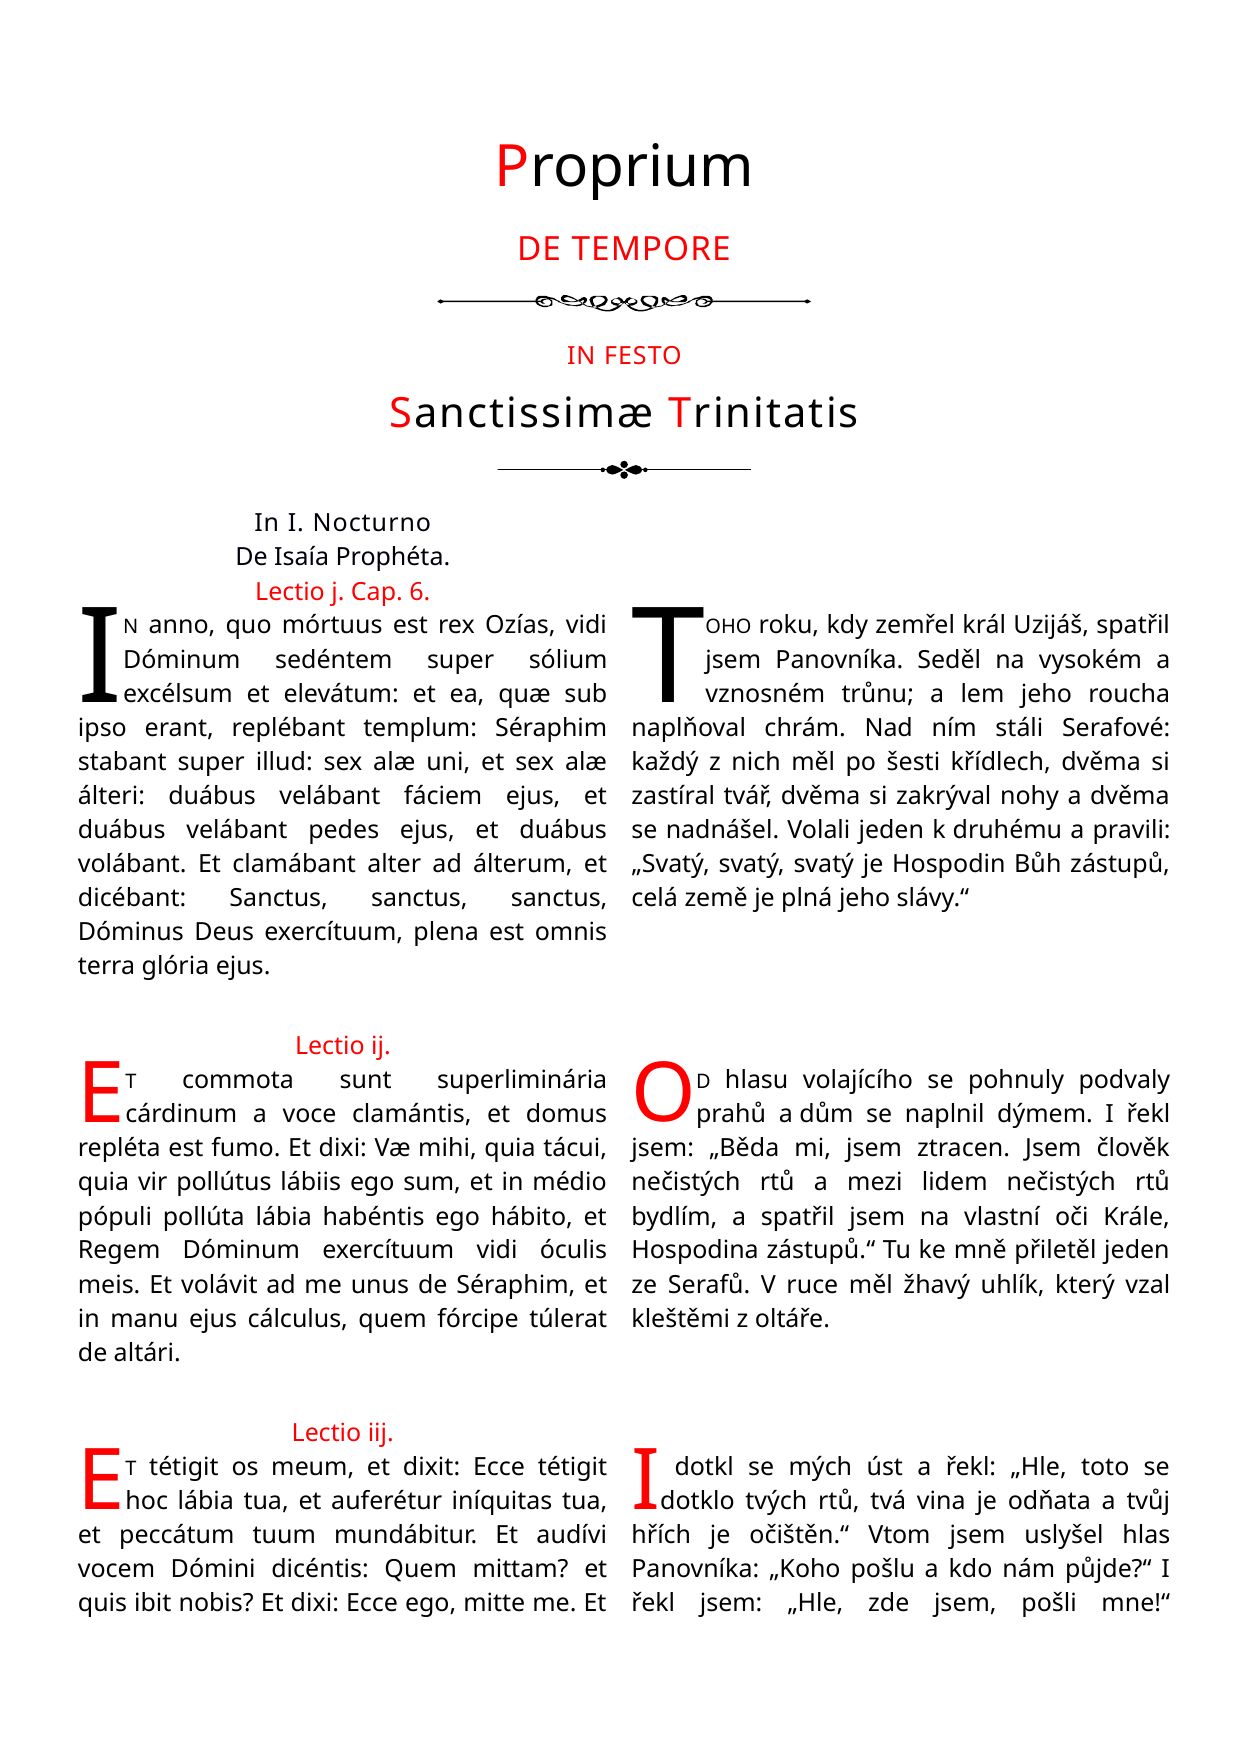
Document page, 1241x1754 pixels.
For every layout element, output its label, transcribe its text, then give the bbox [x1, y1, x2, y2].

table_header Proprium DE TEMPORE IN FESTO Sanctissimæ Trinitatis [66, 118, 1182, 499]
table_cell Toho roku, kdy zemřel král Uzijáš, spatřil jsem Panovníka. Seděl na vysokém a vznosném trůnu; a lem jeho roucha naplňoval chrám. Nad ním stáli Serafové: každý z nich měl po šesti křídlech, dvěma si zastíral tvář, dvěma si zakrýval nohy a dvěma se nadnášel. Volali jeden k druhému a pravili: „Svatý, svatý, svatý je Hospodin Bůh zástupů, celá země je plná jeho slávy.“ [619, 499, 1182, 1022]
table_cell Lectio ij. Et commota sunt superliminária cárdinum a voce clamántis, et domus repléta est fumo. Et dixi: Væ mihi, quia tácui, quia vir pollútus lábiis ego sum, et in médio pópuli pollúta lábia habéntis ego hábito, et Regem Dóminum exercítuum vidi óculis meis. Et volávit ad me unus de Séraphim, et in manu ejus cálculus, quem fórcipe túlerat de altári. [66, 1022, 619, 1408]
table_cell I dotkl se mých úst a řekl: „Hle, toto se dotklo tvých rtů, tvá vina je odňata a tvůj hřích je očištěn.“ Vtom jsem uslyšel hlas Panovníka: „Koho pošlu a kdo nám půjde?“ I řekl jsem: „Hle, zde jsem, pošli mne!“ [619, 1409, 1182, 1625]
table_cell Od hlasu volajícího se pohnuly podvaly prahů a dům se naplnil dýmem. I řekl jsem: „Běda mi, jsem ztracen. Jsem člověk nečistých rtů a mezi lidem nečistých rtů bydlím, a spatřil jsem na vlastní oči Krále, Hospodina zástupů.“ Tu ke mně přiletěl jeden ze Serafů. V ruce měl žhavý uhlík, který vzal kleštěmi z oltáře. [619, 1022, 1182, 1408]
table_cell Lectio iij. Et tétigit os meum, et dixit: Ecce tétigit hoc lábia tua, et auferétur iníquitas tua, et peccátum tuum mundábitur. Et audívi vocem Dómini dicéntis: Quem mittam? et quis ibit nobis? Et dixi: Ecce ego, mitte me. Et [66, 1409, 619, 1625]
table_cell In I. Nocturno De Isaía Prophéta. Lectio j. Cap. 6. In anno, quo mórtuus est rex Ozías, vidi Dóminum sedéntem super sólium excélsum et elevátum: et ea, quæ sub ipso erant, replébant templum: Séraphim stabant super illud: sex alæ uni, et sex alæ álteri: duábus velábant fáciem ejus, et duábus velábant pedes ejus, et duábus volábant. Et clamábant alter ad álterum, et dicébant: Sanctus, sanctus, sanctus, Dóminus Deus exercítuum, plena est omnis terra glória ejus. [66, 499, 619, 1022]
